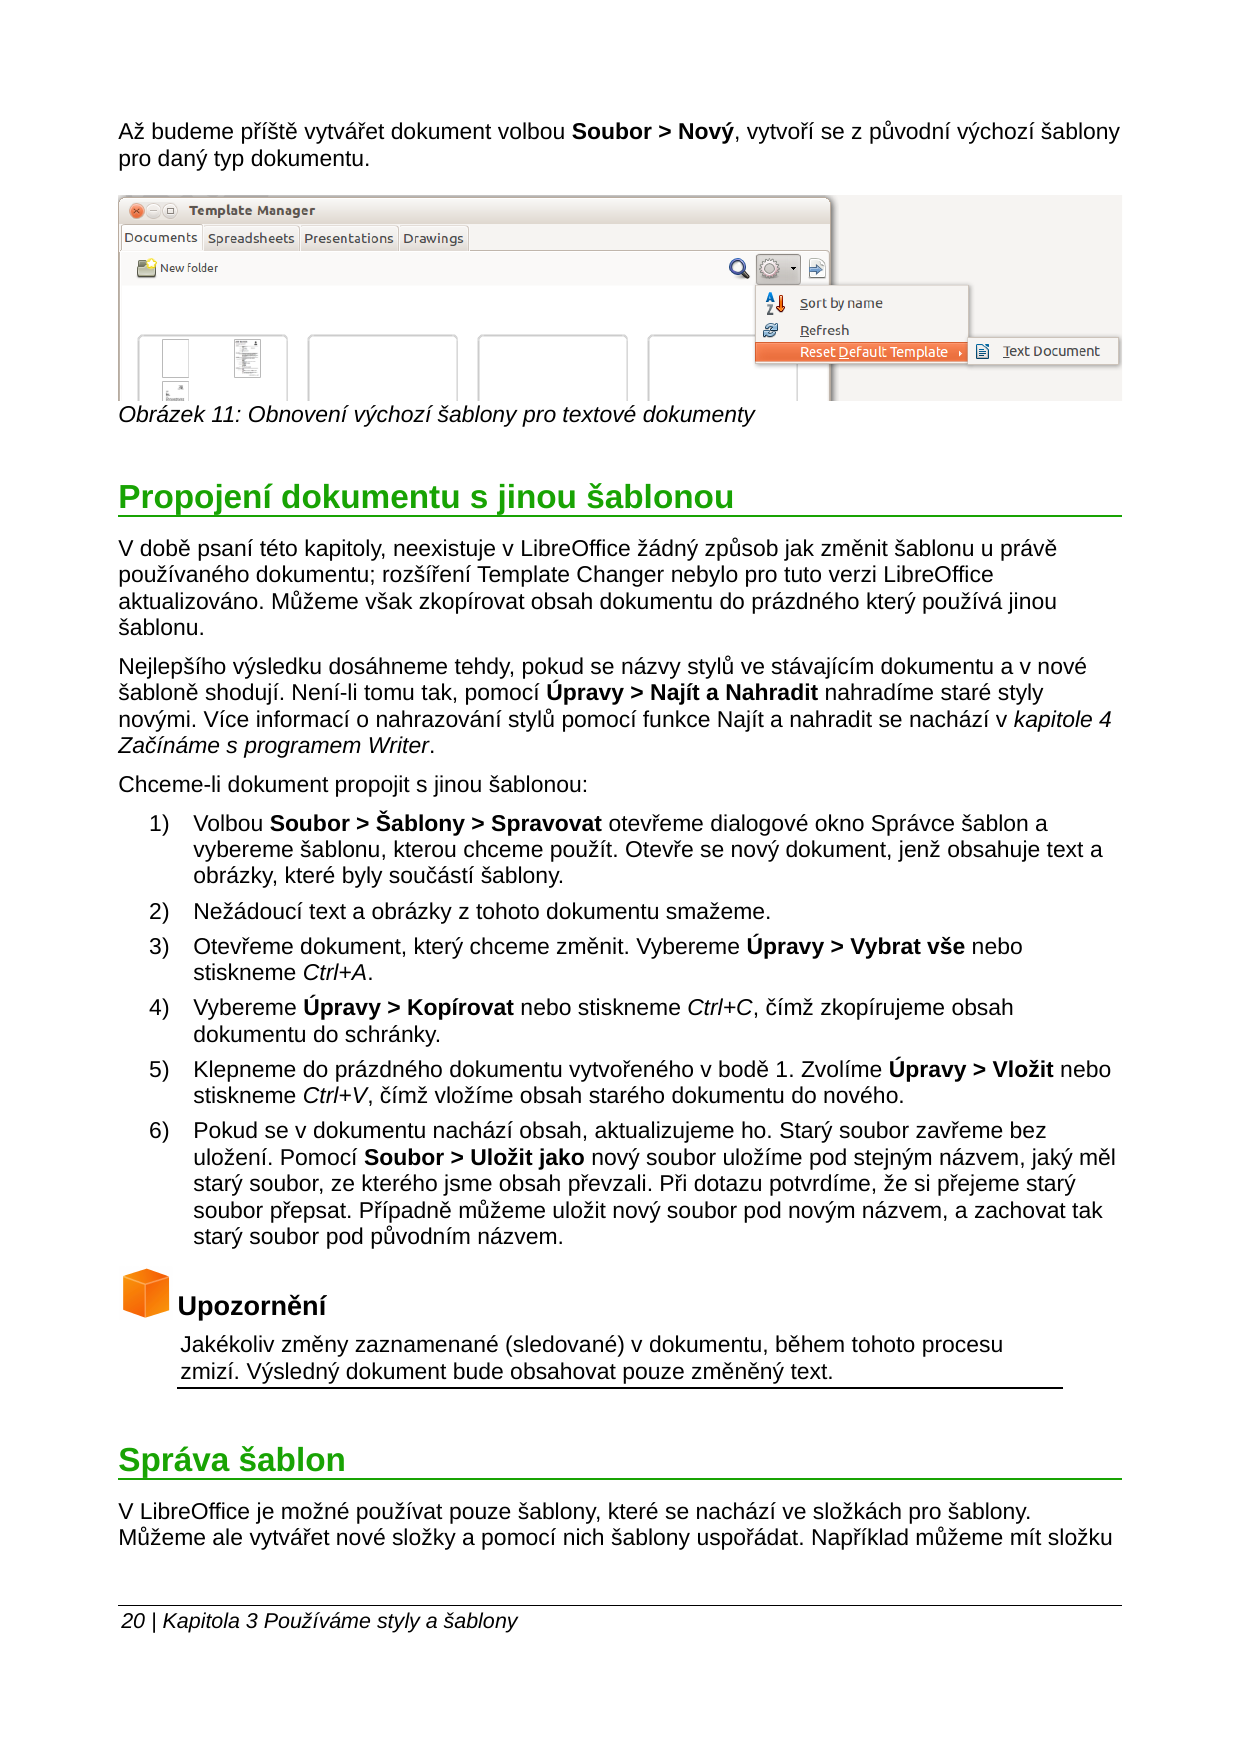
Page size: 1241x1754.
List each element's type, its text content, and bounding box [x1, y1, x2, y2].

picture [118, 195, 1123, 401]
text Obrázek 11: Obnovení výchozí šablony pro textové dokumenty [118, 401, 1122, 427]
list Vybereme Úpravy > Kopírovat nebo stiskneme Ctrl+C, čímž zkopírujeme obsah dokumentu do schránky. [169, 994, 1122, 1047]
list Nežádoucí text a obrázky z tohoto dokumentu smažeme. [169, 898, 1122, 924]
subtitle Propojení dokumentu s jinou šablonou [118, 477, 1122, 515]
text Nejlepšího výsledku dosáhneme tehdy, pokud se názvy stylů ve stávajícím dokumentu a v nové šabloně shodují. Není-li tomu tak, pomocí Úpravy > Najít a Nahradit nahradíme staré styly novými. Více informací o nahrazování stylů pomocí funkce Najít a nahradit se nachází v kapitole 4 Začínáme s programem Writer. [118, 653, 1122, 758]
text Až budeme příště vytvářet dokument volbou Soubor > Nový, vytvoří se z původní výchozí šablony pro daný typ dokumentu. [118, 118, 1122, 171]
list Volbou Soubor > Šablony > Spravovat otevřeme dialogové okno Správce šablon a vybereme šablonu, kterou chceme použít. Otevře se nový dokument, jenž obsahuje text a obrázky, které byly součástí šablony. [169, 810, 1122, 889]
list Otevřeme dokument, který chceme změnit. Vybereme Úpravy > Vybrat vše nebo stiskneme Ctrl+A. [169, 933, 1122, 986]
list Klepneme do prázdného dokumentu vytvořeného v bodě 1. Zvolíme Úpravy > Vložit nebo stiskneme Ctrl+V, čímž vložíme obsah starého dokumentu do nového. [169, 1056, 1122, 1109]
picture [119, 1266, 173, 1320]
text Chceme-li dokument propojit s jinou šablonou: [118, 771, 1122, 797]
text V LibreOffice je možné používat pouze šablony, které se nachází ve složkách pro šablony. Můžeme ale vytvářet nové složky a pomocí nich šablony uspořádat. Například můžeme mít složku [118, 1498, 1122, 1551]
subtitle Správa šablon [118, 1440, 1122, 1478]
text V době psaní této kapitoly, neexistuje v LibreOffice žádný způsob jak změnit šablonu u právě používaného dokumentu; rozšíření Template Changer nebylo pro tuto verzi LibreOffice aktualizováno. Můžeme však zkopírovat obsah dokumentu do prázdného který používá jinou šablonu. [118, 535, 1122, 640]
subtitle Upozornění [118, 1266, 1122, 1321]
list Pokud se v dokumentu nachází obsah, aktualizujeme ho. Starý soubor zavřeme bez uložení. Pomocí Soubor > Uložit jako nový soubor uložíme pod stejným názvem, jaký měl starý soubor, ze kterého jsme obsah převzali. Při dotazu potvrdíme, že si přejeme starý soubor přepsat. Případně můžeme uložit nový soubor pod novým názvem, a zachovat tak starý soubor pod původním názvem. [169, 1117, 1122, 1249]
text Jakékoliv změny zaznamenané (sledované) v dokumentu, během tohoto procesu zmizí. Výsledný dokument bude obsahovat pouze změněný text. [177, 1328, 1063, 1387]
